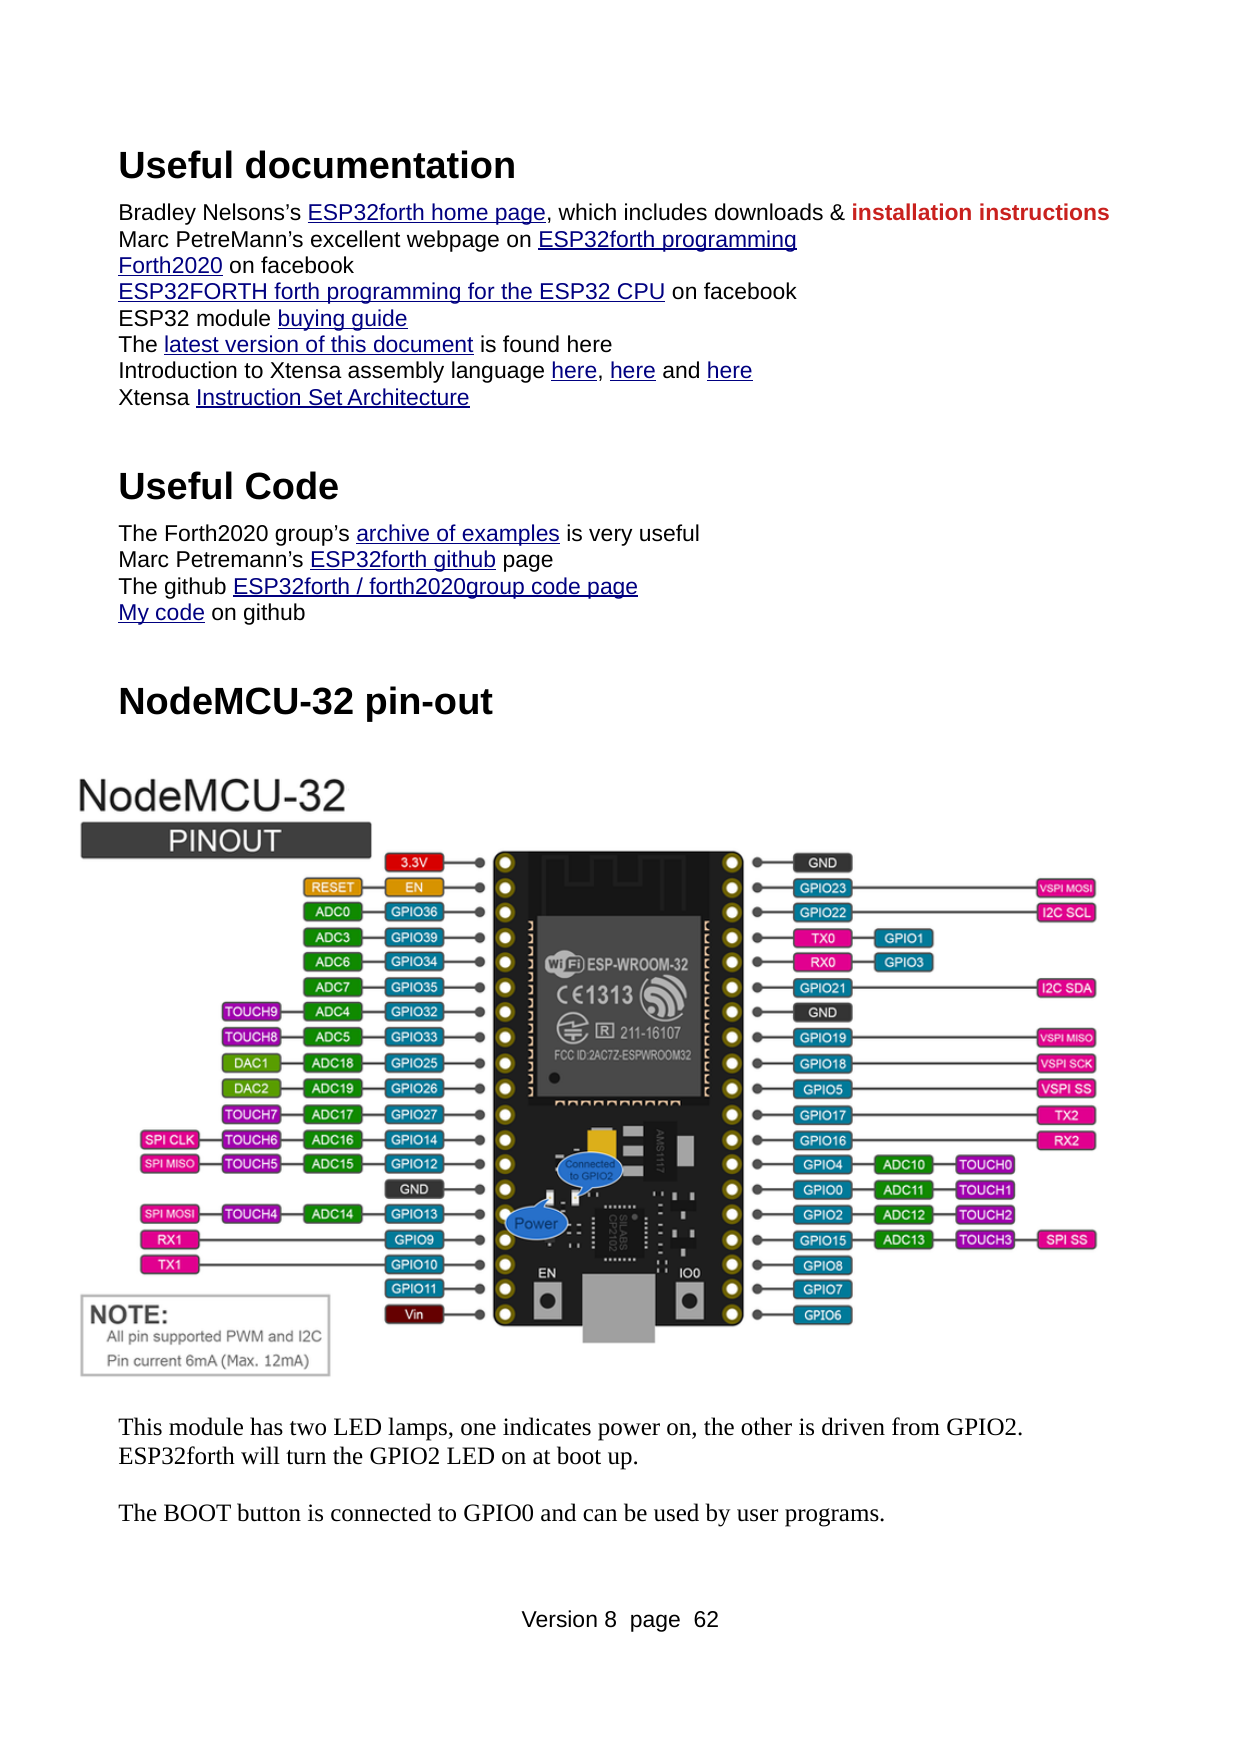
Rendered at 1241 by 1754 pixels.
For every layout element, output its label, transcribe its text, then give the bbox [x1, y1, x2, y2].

text Marc PetreMann’s excellent webpage on ESP32forth programming [118, 226, 1122, 252]
text The latest version of this document is found here [118, 331, 1122, 357]
picture [62, 755, 1176, 1384]
text Bradley Nelsons’s ESP32forth home page, which includes downloads & installation instructions [118, 199, 1122, 226]
subtitle Useful Code [118, 464, 1122, 507]
text The github ESP32forth / forth2020group code page [118, 573, 1122, 599]
text Forth2020 on facebook [118, 252, 1122, 278]
text Xtensa Instruction Set Architecture [118, 384, 1122, 410]
text My code on github [118, 599, 1122, 625]
subtitle Useful documentation [118, 143, 1122, 187]
subtitle NodeMCU-32 pin-out [118, 679, 1122, 723]
text Introduction to Xtensa assembly language here, here and here [118, 357, 1122, 384]
text The Forth2020 group’s archive of examples is very useful [118, 520, 1122, 546]
text Marc Petremann’s ESP32forth github page [118, 546, 1122, 573]
text The BOOT button is connected to GPIO0 and can be used by user programs. [118, 1498, 1122, 1527]
text ESP32 module buying guide [118, 305, 1122, 331]
text ESP32FORTH forth programming for the ESP32 CPU on facebook [118, 278, 1122, 305]
text This module has two LED lamps, one indicates power on, the other is driven from GPIO2. ESP32forth will turn the GPIO2 LED on at boot up. [118, 1412, 1122, 1470]
